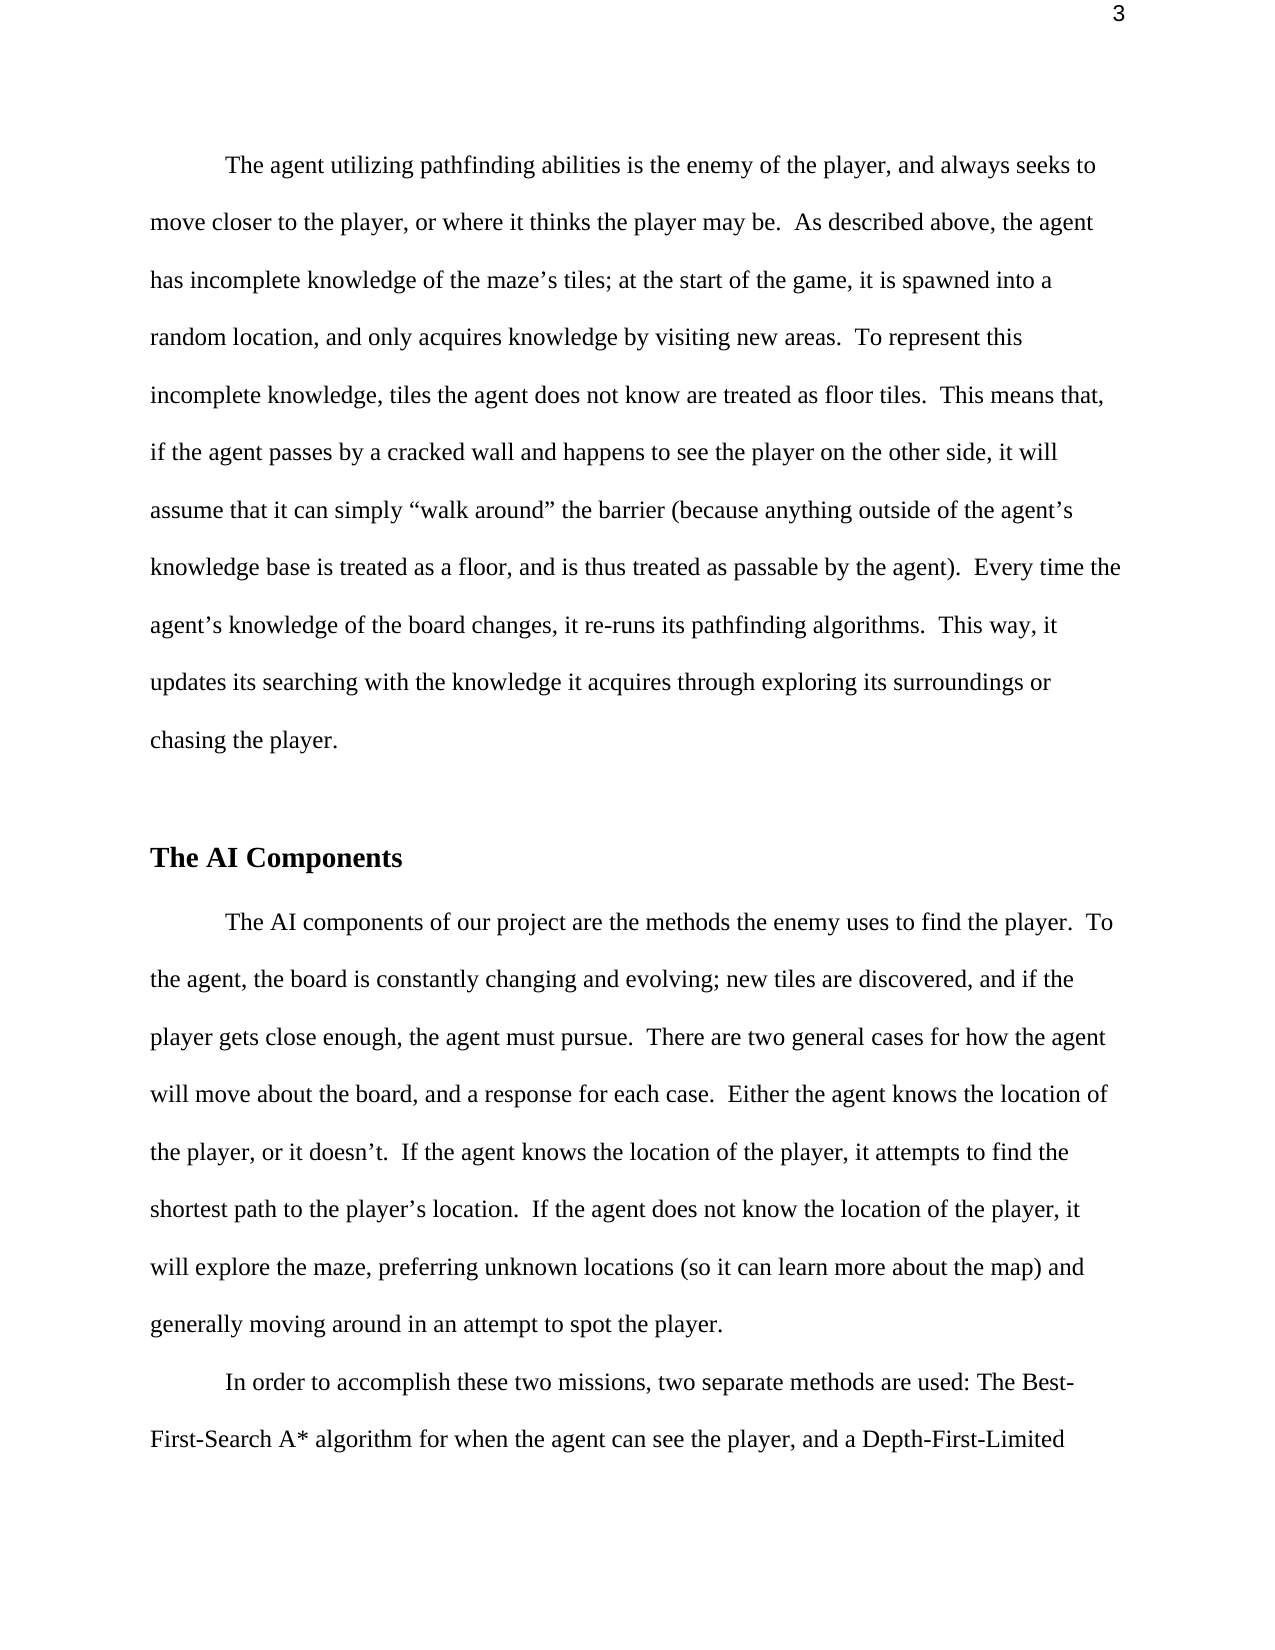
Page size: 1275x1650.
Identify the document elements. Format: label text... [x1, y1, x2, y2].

text In order to accomplish these two missions, two separate methods are used: The Best-First-Search A* algorithm for when the agent can see the player, and a Depth-First-Limited [150, 1367, 1125, 1453]
text The AI Components [150, 840, 1125, 873]
text The agent utilizing pathfinding abilities is the enemy of the player, and always seeks to move closer to the player, or where it thinks the player may be. As described above, the agent has incomplete knowledge of the maze’s tiles; at the start of the game, it is spawned into a random location, and only acquires knowledge by visiting new areas. To represent this incomplete knowledge, tiles the agent does not know are treated as floor tiles. This means that, if the agent passes by a cracked wall and happens to see the player on the other side, it will assume that it can simply “walk around” the barrier (because anything outside of the agent’s knowledge base is treated as a floor, and is thus treated as passable by the agent). Every time the agent’s knowledge of the board changes, it re-runs its pathfinding algorithms. This way, it updates its searching with the knowledge it acquires through exploring its surroundings or chasing the player. [150, 150, 1125, 754]
text The AI components of our project are the methods the enemy uses to find the player. To the agent, the board is constantly changing and evolving; new tiles are discovered, and if the player gets close enough, the agent must pursue. There are two general cases for how the agent will move about the board, and a response for each case. Either the agent knows the location of the player, or it doesn’t. If the agent knows the location of the player, it attempts to find the shortest path to the player’s location. If the agent does not know the location of the player, it will explore the maze, preferring unknown locations (so it can learn more about the map) and generally moving around in an attempt to spot the player. [150, 907, 1125, 1338]
